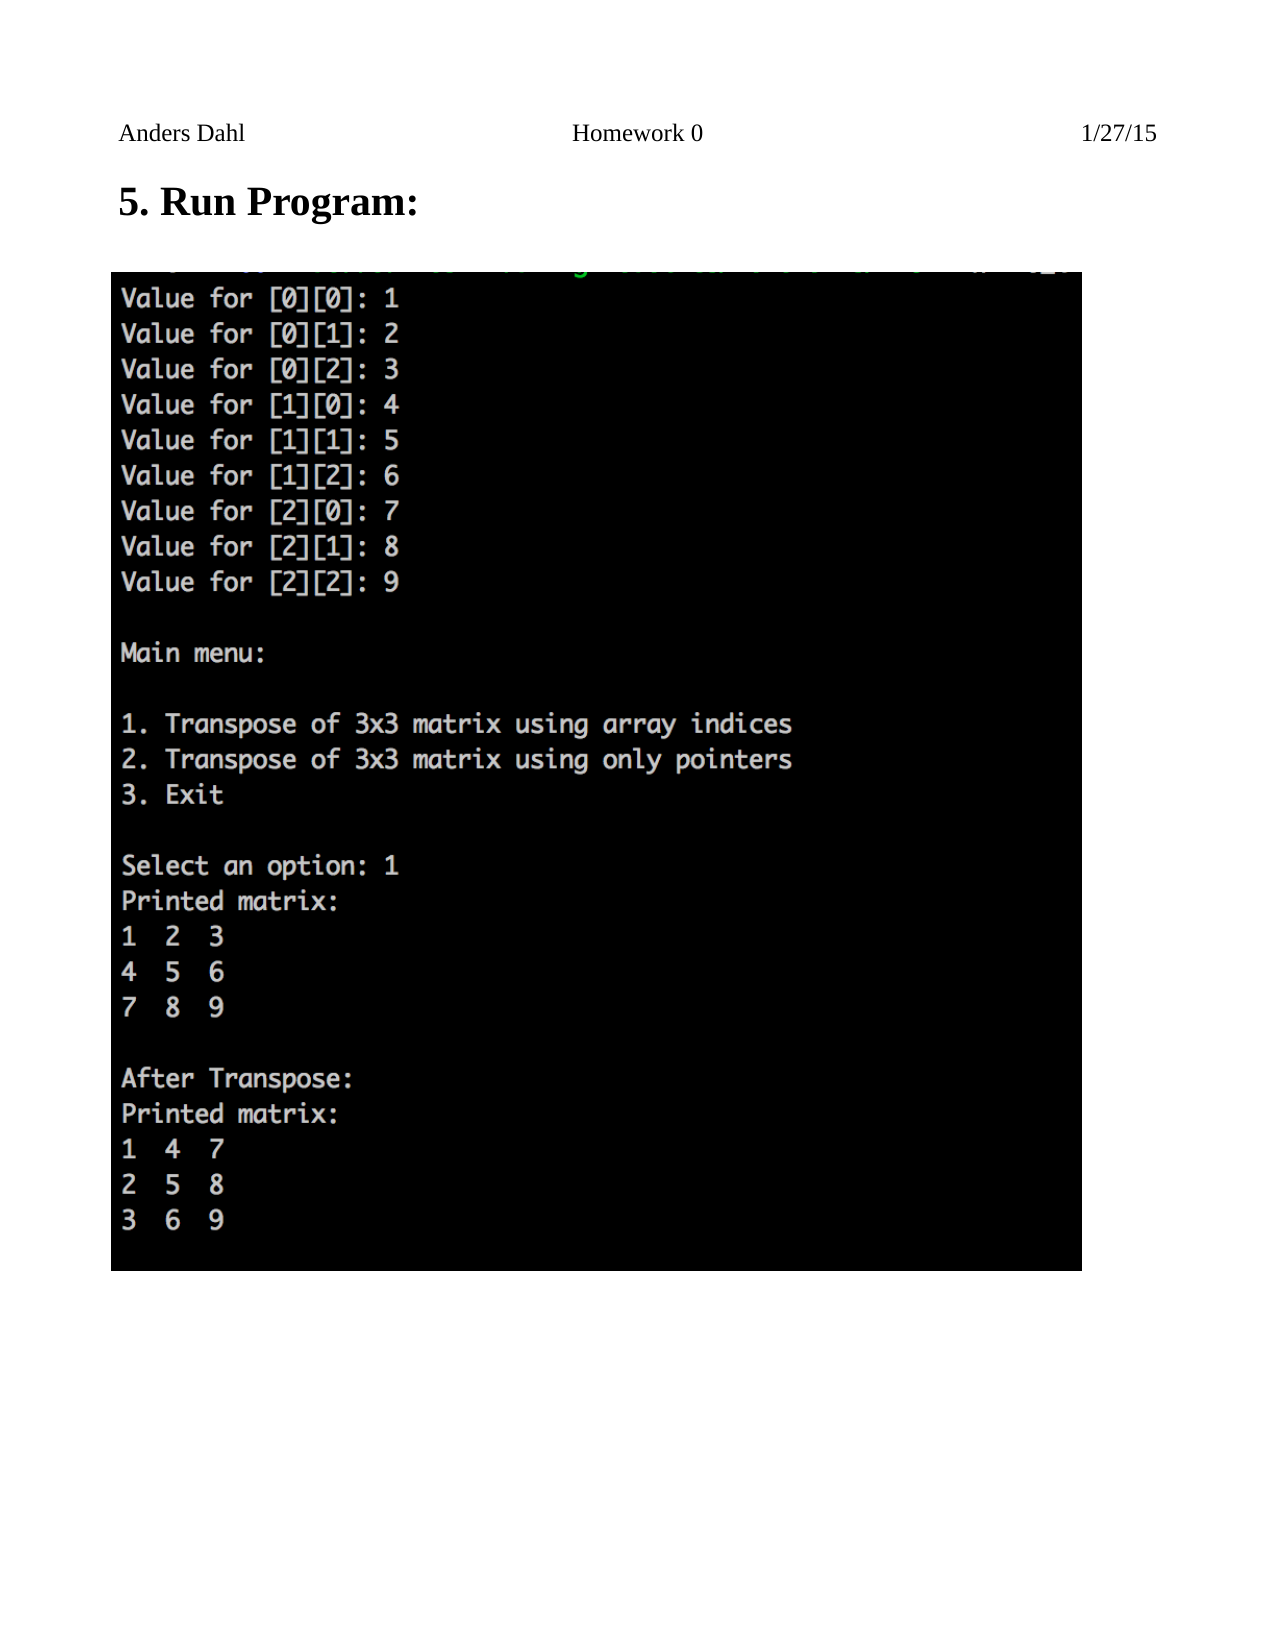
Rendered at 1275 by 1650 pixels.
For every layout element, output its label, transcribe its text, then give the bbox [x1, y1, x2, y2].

picture [111, 272, 1082, 1271]
text 5. Run Program: [118, 176, 1157, 224]
